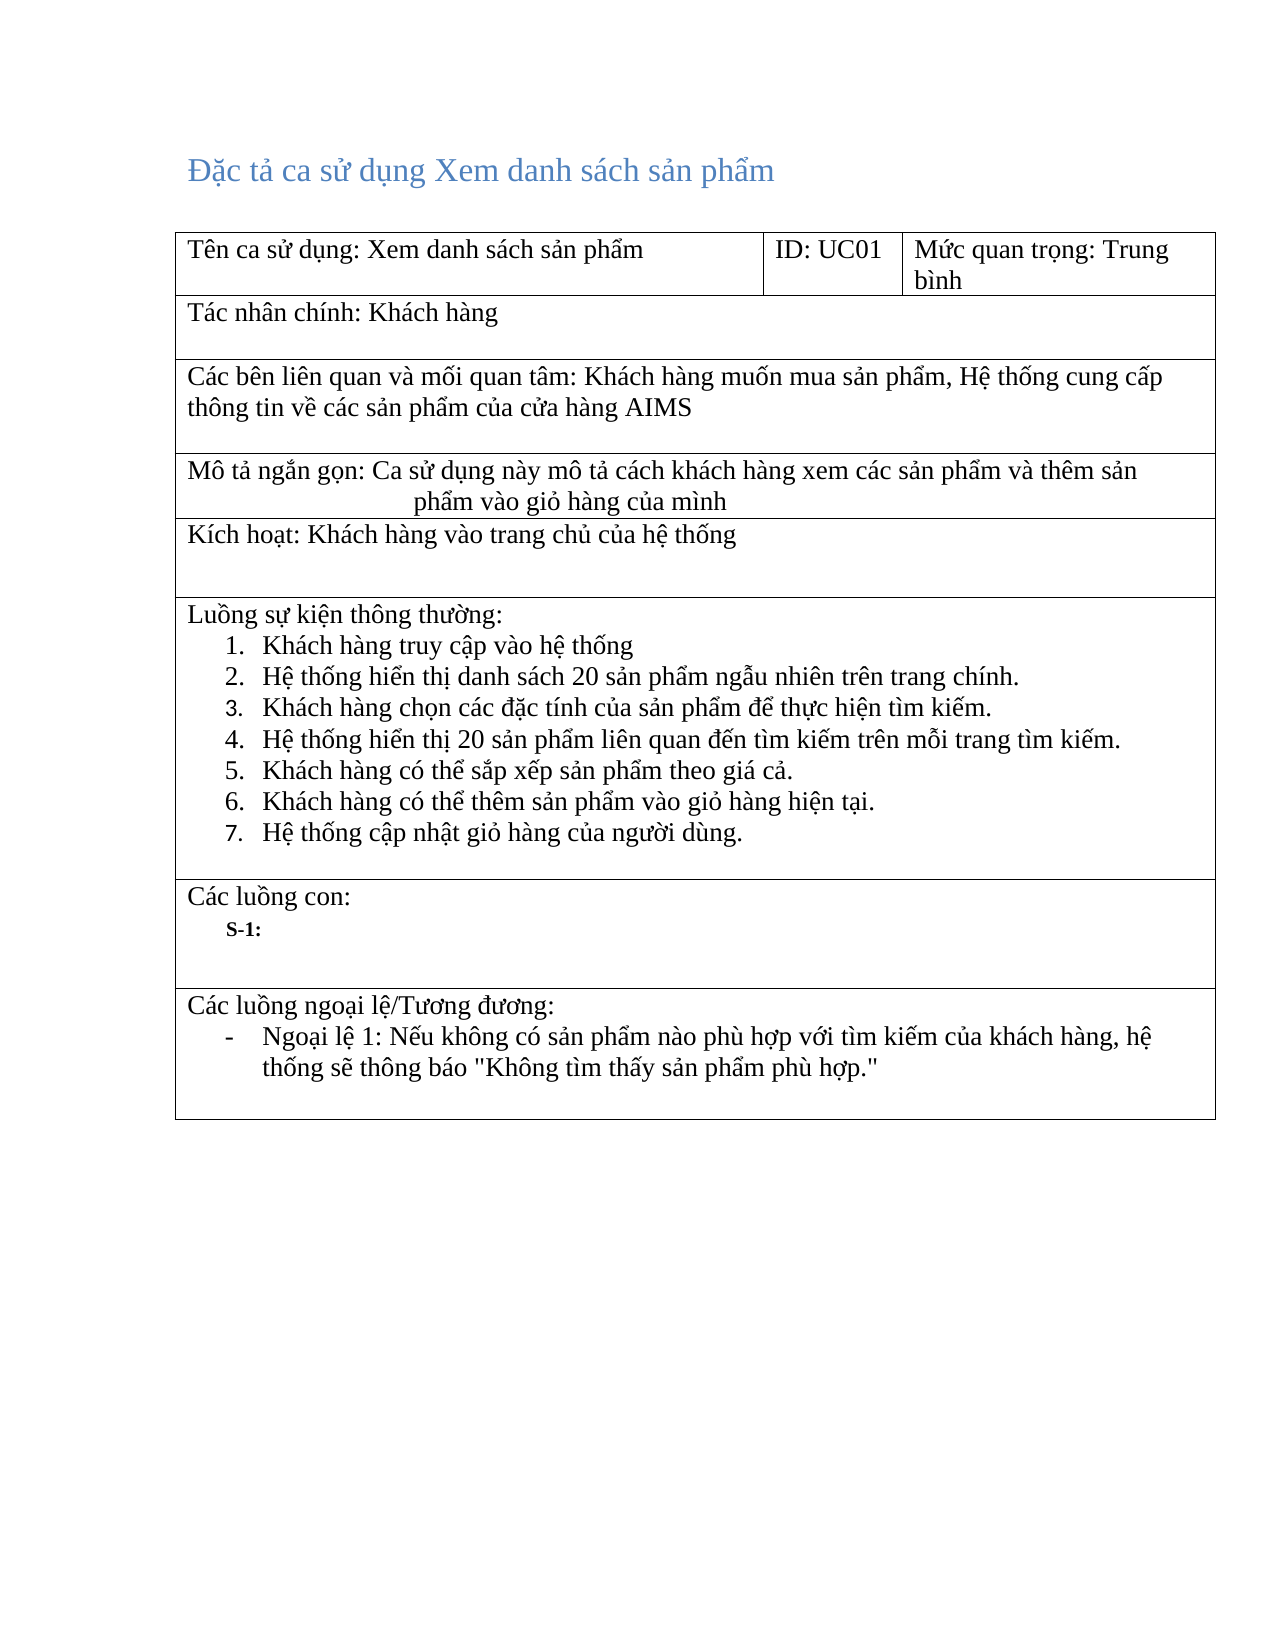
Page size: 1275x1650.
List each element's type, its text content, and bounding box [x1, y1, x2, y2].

table_header ID: UC01 [764, 233, 902, 295]
table_header Mức quan trọng: Trung bình [903, 233, 1215, 295]
table_cell Các bên liên quan và mối quan tâm: Khách hàng muốn mua sản phẩm, Hệ thống cung cấp thông tin về các sản phẩm của cửa hàng AIMS [176, 360, 1215, 453]
table_cell Các luồng ngoại lệ/Tương đương: Ngoại lệ 1: Nếu không có sản phẩm nào phù hợp với tìm kiếm của khách hàng, hệ thống sẽ thông báo "Không tìm thấy sản phẩm phù hợp." [176, 989, 1215, 1119]
table_cell Tác nhân chính: Khách hàng [176, 296, 1215, 359]
table_cell Mô tả ngắn gọn: Ca sử dụng này mô tả cách khách hàng xem các sản phẩm và thêm sản phẩm vào giỏ hàng của mình [176, 454, 1215, 517]
table_header Tên ca sử dụng: Xem danh sách sản phẩm [176, 233, 763, 295]
table_cell Các luồng con: [176, 880, 1215, 988]
table_cell Kích hoạt: Khách hàng vào trang chủ của hệ thống [176, 519, 1215, 597]
title Đặc tả ca sử dụng Xem danh sách sản phẩm [187, 150, 1087, 188]
table_cell Luồng sự kiện thông thường: Khách hàng truy cập vào hệ thống Hệ thống hiển thị danh sách 20 sản phẩm ngẫu nhiên trên trang chính. Khách hàng chọn các đặc tính của sản phẩm để thực hiện tìm kiếm. Hệ thống hiển thị 20 sản phẩm liên quan đến tìm kiếm trên mỗi trang tìm kiếm. Khách hàng có thể sắp xếp sản phẩm theo giá cả. Khách hàng có thể thêm sản phẩm vào giỏ hàng hiện tại. Hệ thống cập nhật giỏ hàng của người dùng. [176, 598, 1215, 879]
